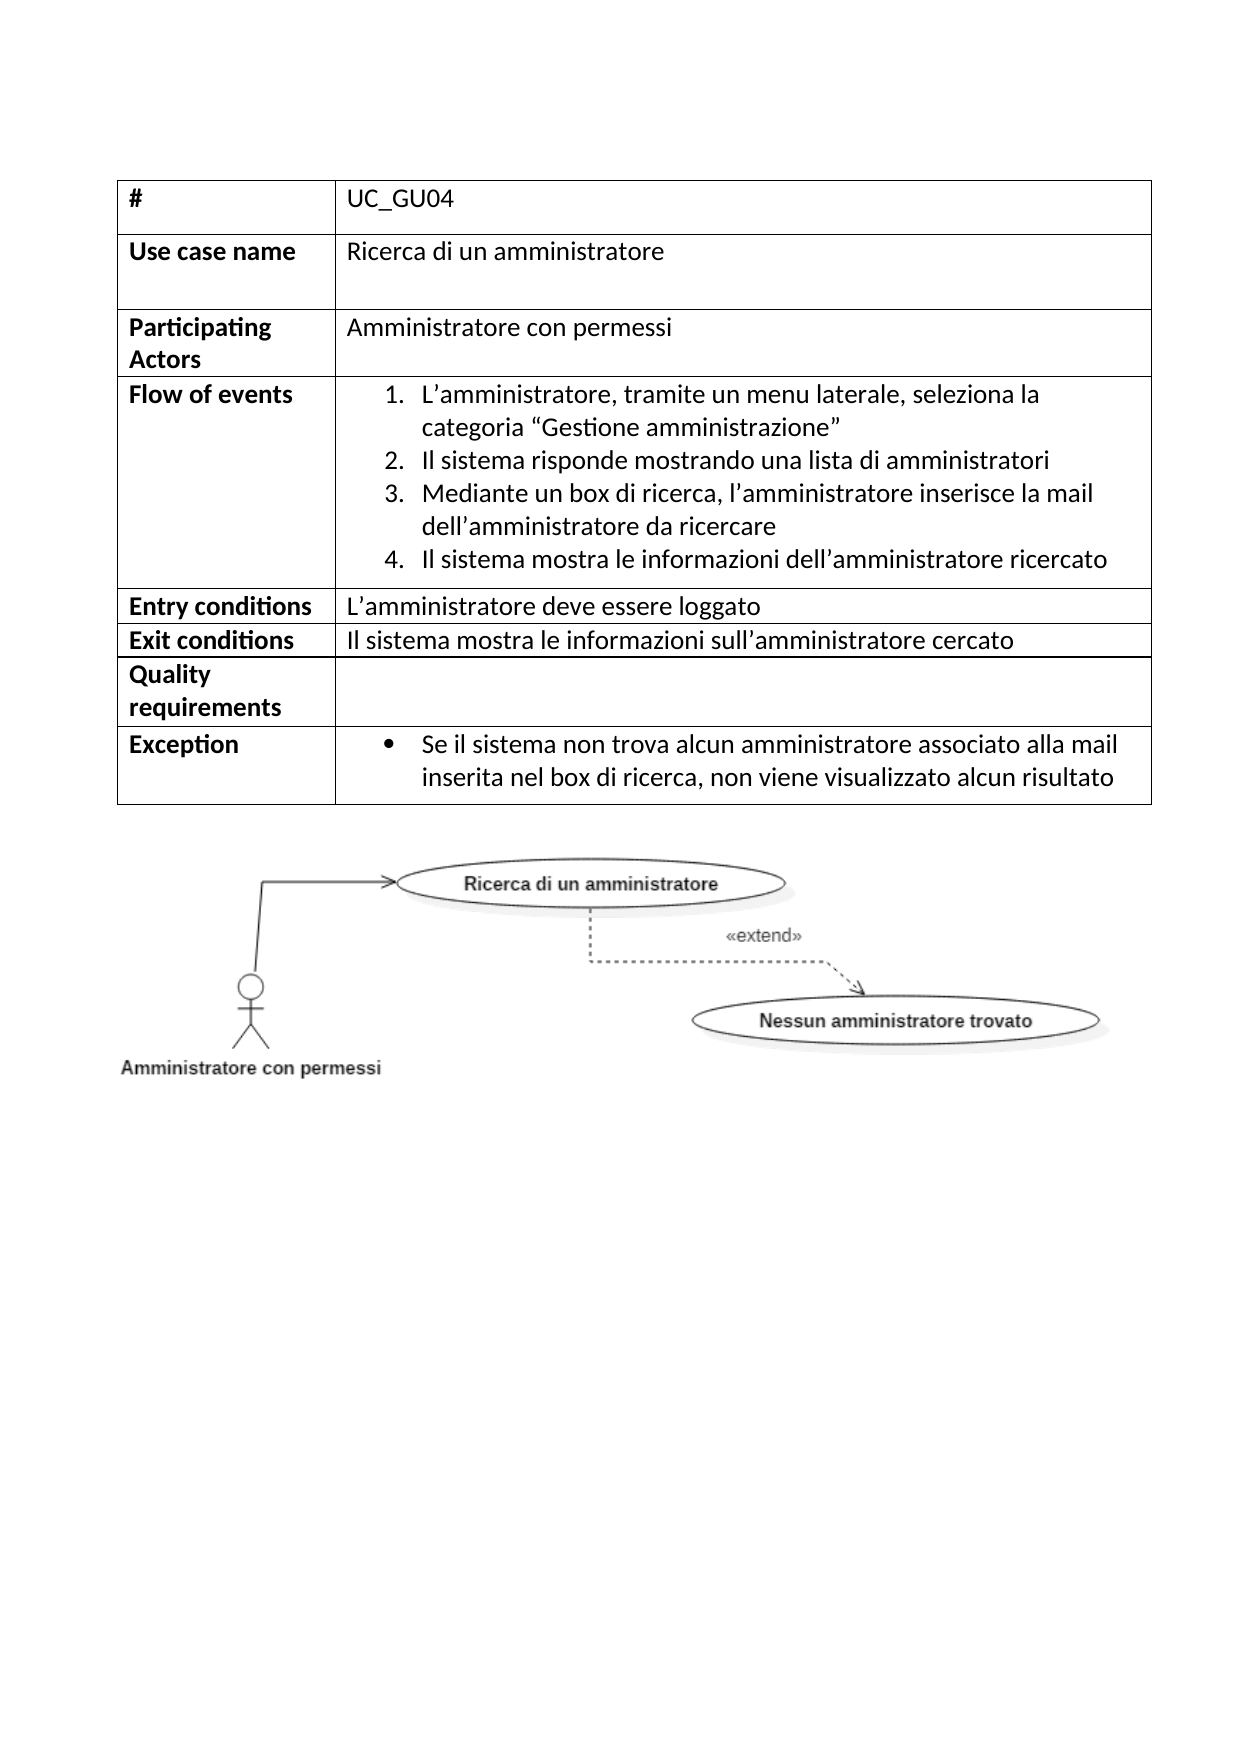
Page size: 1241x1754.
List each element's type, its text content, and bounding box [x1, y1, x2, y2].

table_cell Se il sistema non trova alcun amministratore associato alla mail inserita nel box di ricerca, non viene visualizzato alcun risultato [336, 727, 1151, 804]
table_cell Exit conditions [118, 624, 335, 656]
table_cell Il sistema mostra le informazioni sull’amministratore cercato [336, 624, 1151, 656]
table_cell [336, 658, 1151, 726]
table_cell Amministratore con permessi [336, 310, 1151, 376]
table_cell L’amministratore deve essere loggato [336, 589, 1151, 622]
table_cell Use case name [118, 235, 335, 309]
table_cell Entry conditions [118, 589, 335, 622]
table_cell Flow of events [118, 377, 335, 588]
table_cell Exception [118, 727, 335, 804]
table_cell Participating Actors [118, 310, 335, 376]
table_cell L’amministratore, tramite un menu laterale, seleziona la categoria “Gestione amministrazione” Il sistema risponde mostrando una lista di amministratori Mediante un box di ricerca, l’amministratore inserisce la mail dell’amministratore da ricercare Il sistema mostra le informazioni dell’amministratore ricercato [336, 377, 1151, 588]
table_cell Ricerca di un amministratore [336, 235, 1151, 309]
table_cell Quality requirementsuq [118, 658, 335, 726]
table_header # [118, 181, 335, 233]
table_header UC_GU04 [336, 181, 1151, 233]
